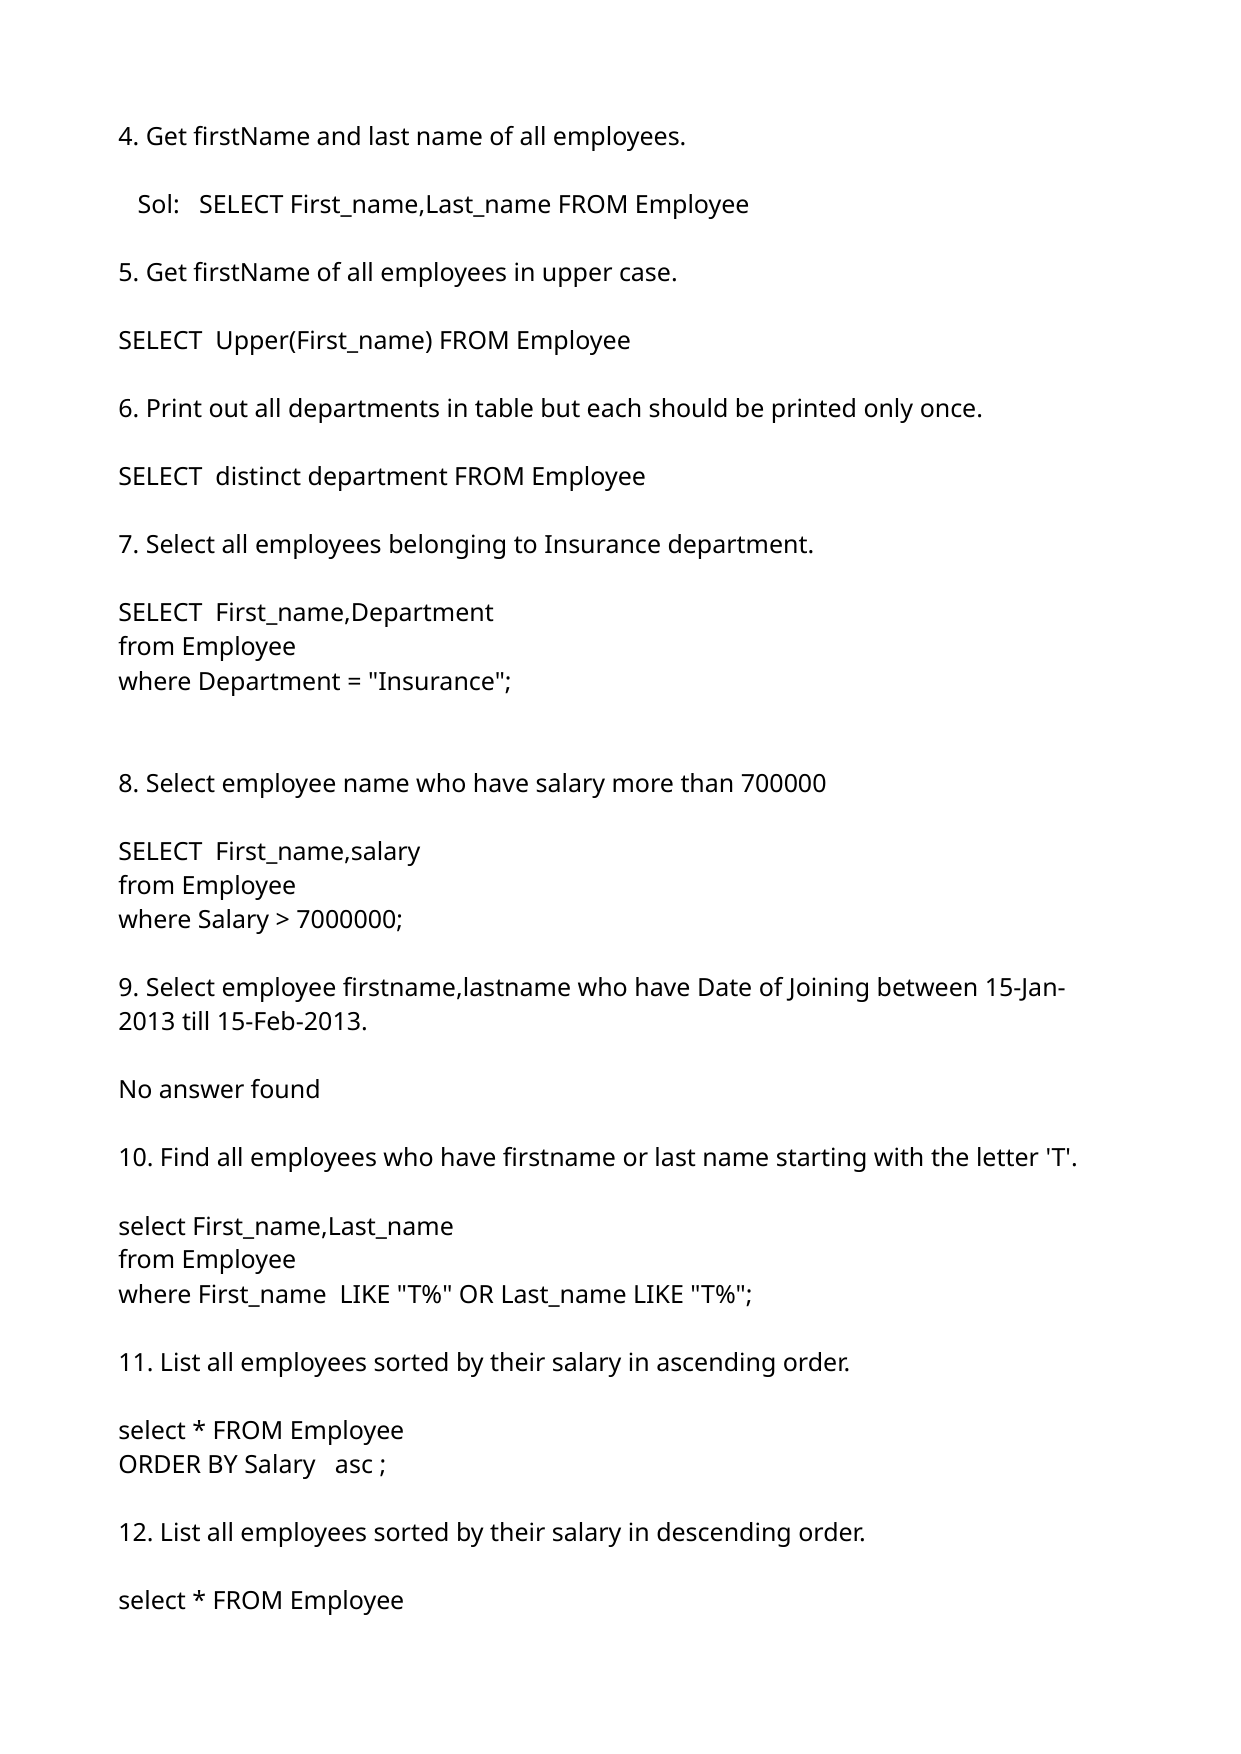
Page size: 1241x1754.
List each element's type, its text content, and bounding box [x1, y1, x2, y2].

text SELECT distinct department FROM Employee [118, 459, 1122, 493]
text 9. Select employee firstname,lastname who have Date of Joining between 15-Jan-2013 till 15-Feb-2013. [118, 970, 1122, 1038]
text SELECT First_name,salary [118, 833, 1122, 867]
text from Employee [118, 867, 1122, 902]
text SELECT Upper(First_name) FROM Employee [118, 322, 1122, 357]
text 4. Get firstName and last name of all employees. [118, 118, 1122, 152]
text SELECT First_name,Department [118, 595, 1122, 629]
text ORDER BY Salary asc ; [118, 1447, 1122, 1481]
text 11. List all employees sorted by their salary in ascending order. [118, 1344, 1122, 1378]
text 7. Select all employees belonging to Insurance department. [118, 527, 1122, 561]
text No answer found [118, 1072, 1122, 1106]
text from Employee [118, 1242, 1122, 1276]
text from Employee [118, 629, 1122, 663]
text Sol: SELECT First_name,Last_name FROM Employee [118, 186, 1122, 220]
text 5. Get firstName of all employees in upper case. [118, 254, 1122, 288]
text 8. Select employee name who have salary more than 700000 [118, 765, 1122, 799]
text where First_name LIKE "T%" OR Last_name LIKE "T%"; [118, 1276, 1122, 1310]
text 10. Find all employees who have firstname or last name starting with the letter 'T'. [118, 1140, 1122, 1174]
text where Department = "Insurance"; [118, 663, 1122, 697]
text 12. List all employees sorted by their salary in descending order. [118, 1515, 1122, 1549]
text select * FROM Employee [118, 1412, 1122, 1447]
text where Salary > 7000000; [118, 902, 1122, 936]
text select First_name,Last_name [118, 1208, 1122, 1242]
text 6. Print out all departments in table but each should be printed only once. [118, 391, 1122, 425]
text select * FROM Employee [118, 1583, 1122, 1617]
